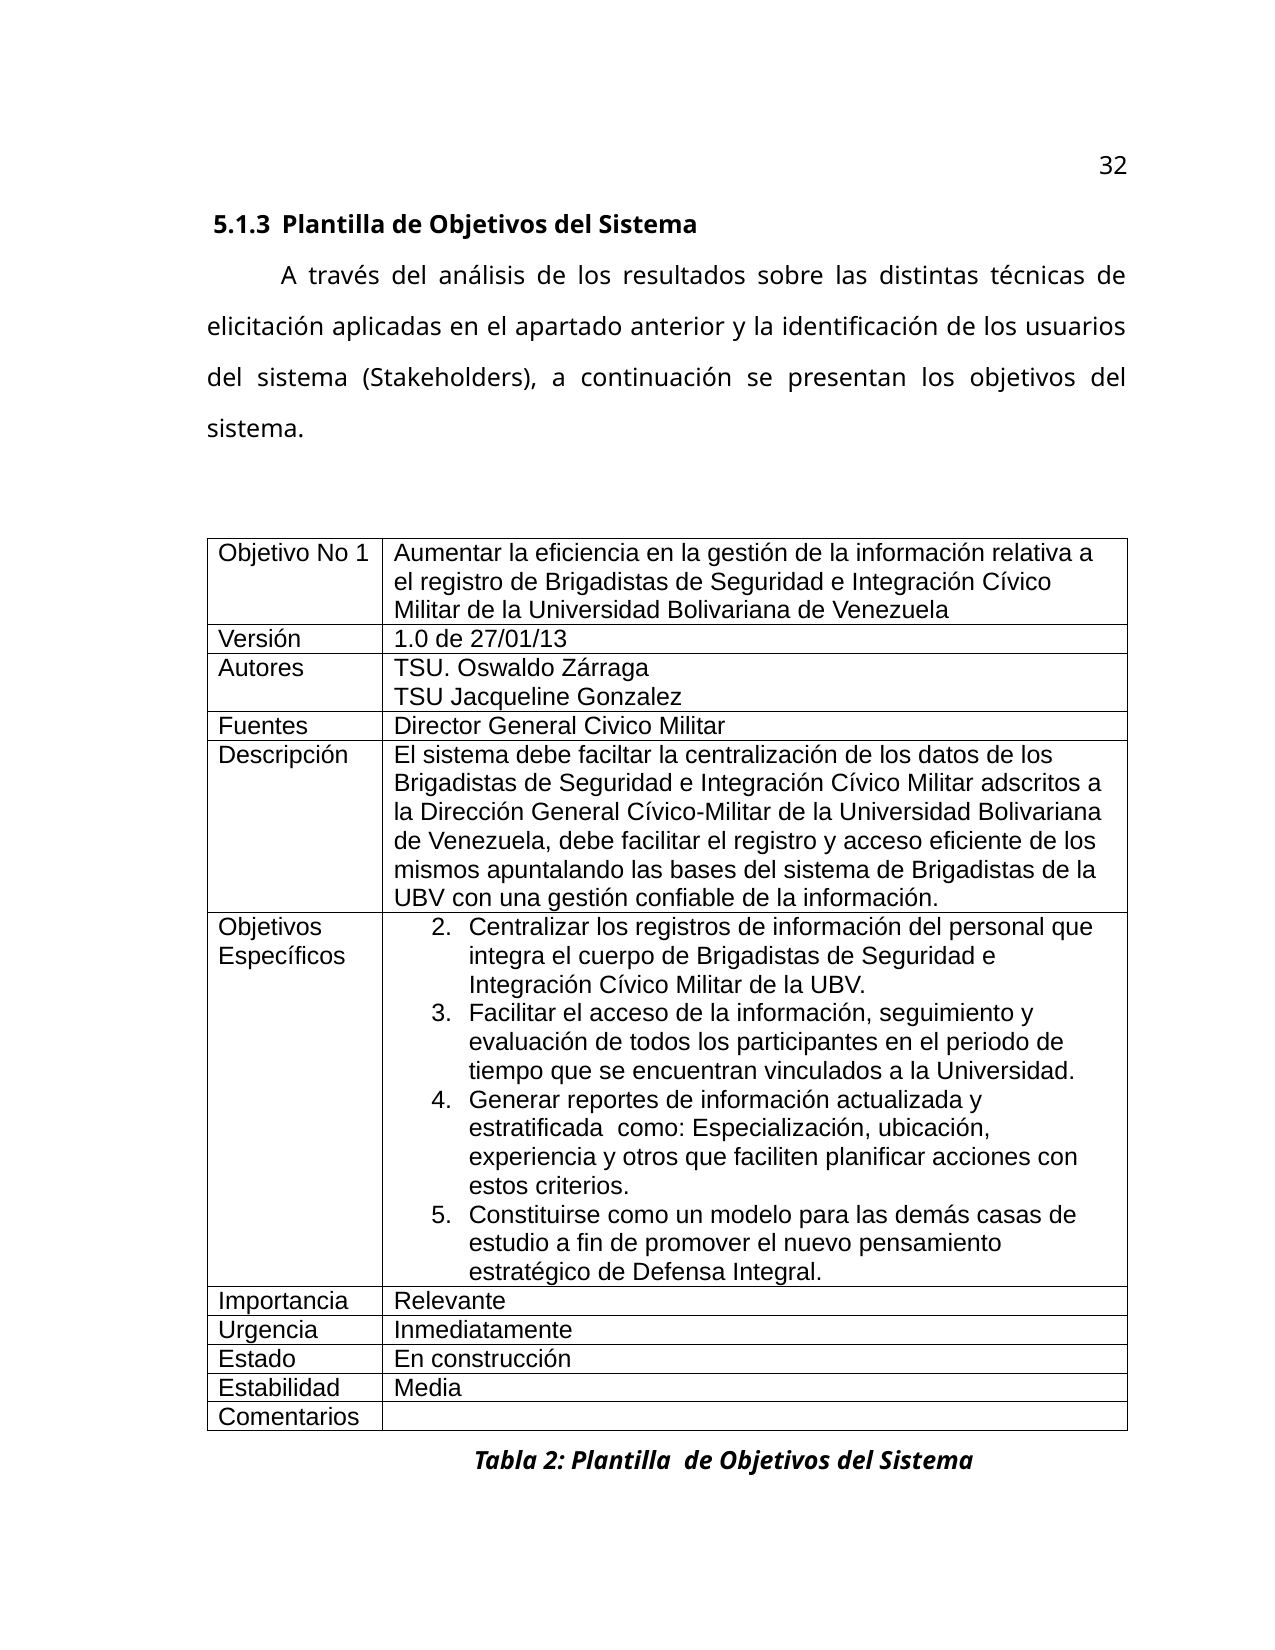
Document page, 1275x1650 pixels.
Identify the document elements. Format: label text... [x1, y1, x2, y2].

table_cell En construcción [383, 1345, 1127, 1372]
subtitle Plantilla de Objetivos del Sistema [207, 207, 1127, 241]
table_cell Importancia [208, 1287, 382, 1315]
table_cell El sistema debe faciltar la centralización de los datos de los Brigadistas de Seguridad e Integración Cívico Militar adscritos a la Dirección General Cívico-Militar de la Universidad Bolivariana de Venezuela, debe facilitar el registro y acceso eficiente de los mismos apuntalando las bases del sistema de Brigadistas de la UBV con una gestión confiable de la información. [383, 741, 1127, 912]
table_cell Estado [208, 1345, 382, 1372]
text A través del análisis de los resultados sobre las distintas técnicas de elicitación aplicadas en el apartado anterior y la identificación de los usuarios del sistema (Stakeholders), a continuación se presentan los objetivos del sistema. [207, 258, 1127, 445]
table_cell Fuentes [208, 712, 382, 739]
table_cell Inmediatamente [383, 1316, 1127, 1344]
table_cell Descripción [208, 741, 382, 912]
table_cell Objetivos Específicos [208, 913, 382, 1286]
table_cell Centralizar los registros de información del personal que integra el cuerpo de Brigadistas de Seguridad e Integración Cívico Militar de la UBV. Facilitar el acceso de la información, seguimiento y evaluación de todos los participantes en el periodo de tiempo que se encuentran vinculados a la Universidad. Generar reportes de información actualizada y estratificada como: Especialización, ubicación, experiencia y otros que faciliten planificar acciones con estos criterios. Constituirse como un modelo para las demás casas de estudio a fin de promover el nuevo pensamiento estratégico de Defensa Integral. [383, 913, 1127, 1286]
table_cell Comentarios [208, 1402, 382, 1430]
text Tabla 2: Plantilla de Objetivos del Sistema [248, 1443, 1127, 1477]
table_cell Autores [208, 654, 382, 711]
table_header Objetivo No 1 [208, 539, 382, 624]
table_cell 1.0 de 27/01/13 [383, 625, 1127, 653]
table_cell Media [383, 1374, 1127, 1401]
table_header Aumentar la eficiencia en la gestión de la información relativa a el registro de Brigadistas de Seguridad e Integración Cívico Militar de la Universidad Bolivariana de Venezuela [383, 539, 1127, 624]
table_cell TSU. Oswaldo Zárraga TSU Jacqueline Gonzalez [383, 654, 1127, 711]
table_cell Urgencia [208, 1316, 382, 1344]
table_cell Estabilidad [208, 1374, 382, 1401]
table_cell Relevante [383, 1287, 1127, 1315]
table_cell Director General Civico Militar [383, 712, 1127, 739]
table_cell Versión [208, 625, 382, 653]
table_cell [383, 1402, 1127, 1430]
